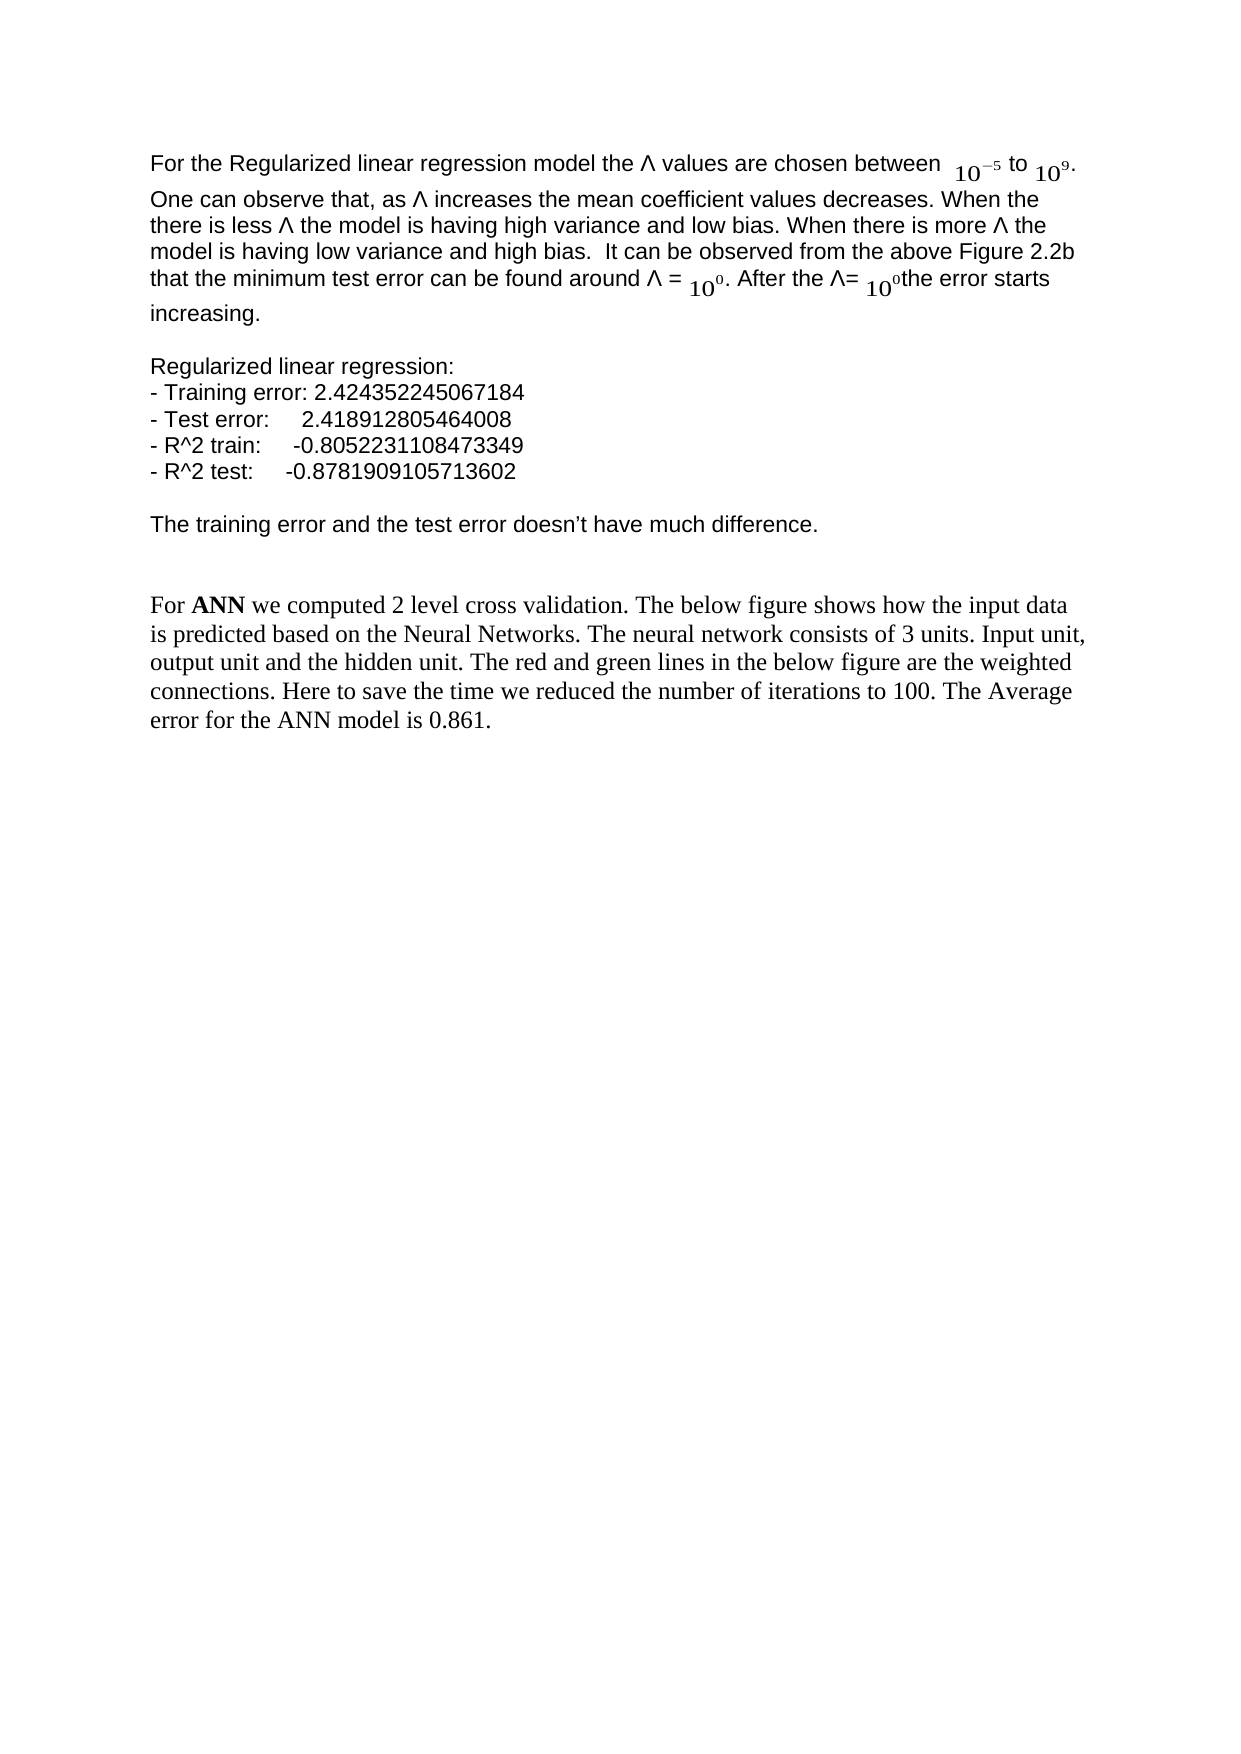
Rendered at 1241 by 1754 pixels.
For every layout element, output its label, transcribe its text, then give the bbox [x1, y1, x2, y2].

text For the Regularized linear regression model the Λ values are chosen between to . One can observe that, as Λ increases the mean coefficient values decreases. When the there is less Λ the model is having high variance and low bias. When there is more Λ the model is having low variance and high bias. It can be observed from the above Figure 2.2b that the minimum test error can be found around Λ = . After the Λ= the error starts increasing. [150, 150, 1090, 326]
text For ANN we computed 2 level cross validation. The below figure shows how the input data is predicted based on the Neural Networks. The neural network consists of 3 units. Input unit, output unit and the hidden unit. The red and green lines in the below figure are the weighted connections. Here to save the time we reduced the number of iterations to 100. The Average error for the ANN model is 0.861. [150, 590, 1090, 734]
text - R^2 train: -0.8052231108473349 [150, 432, 1090, 458]
text - Test error: 2.418912805464008 [150, 406, 1090, 432]
text Regularized linear regression: [150, 353, 1090, 379]
text - R^2 test: -0.8781909105713602 [150, 458, 1090, 484]
text - Training error: 2.424352245067184 [150, 379, 1090, 406]
text The training error and the test error doesn’t have much difference. [150, 511, 1090, 537]
